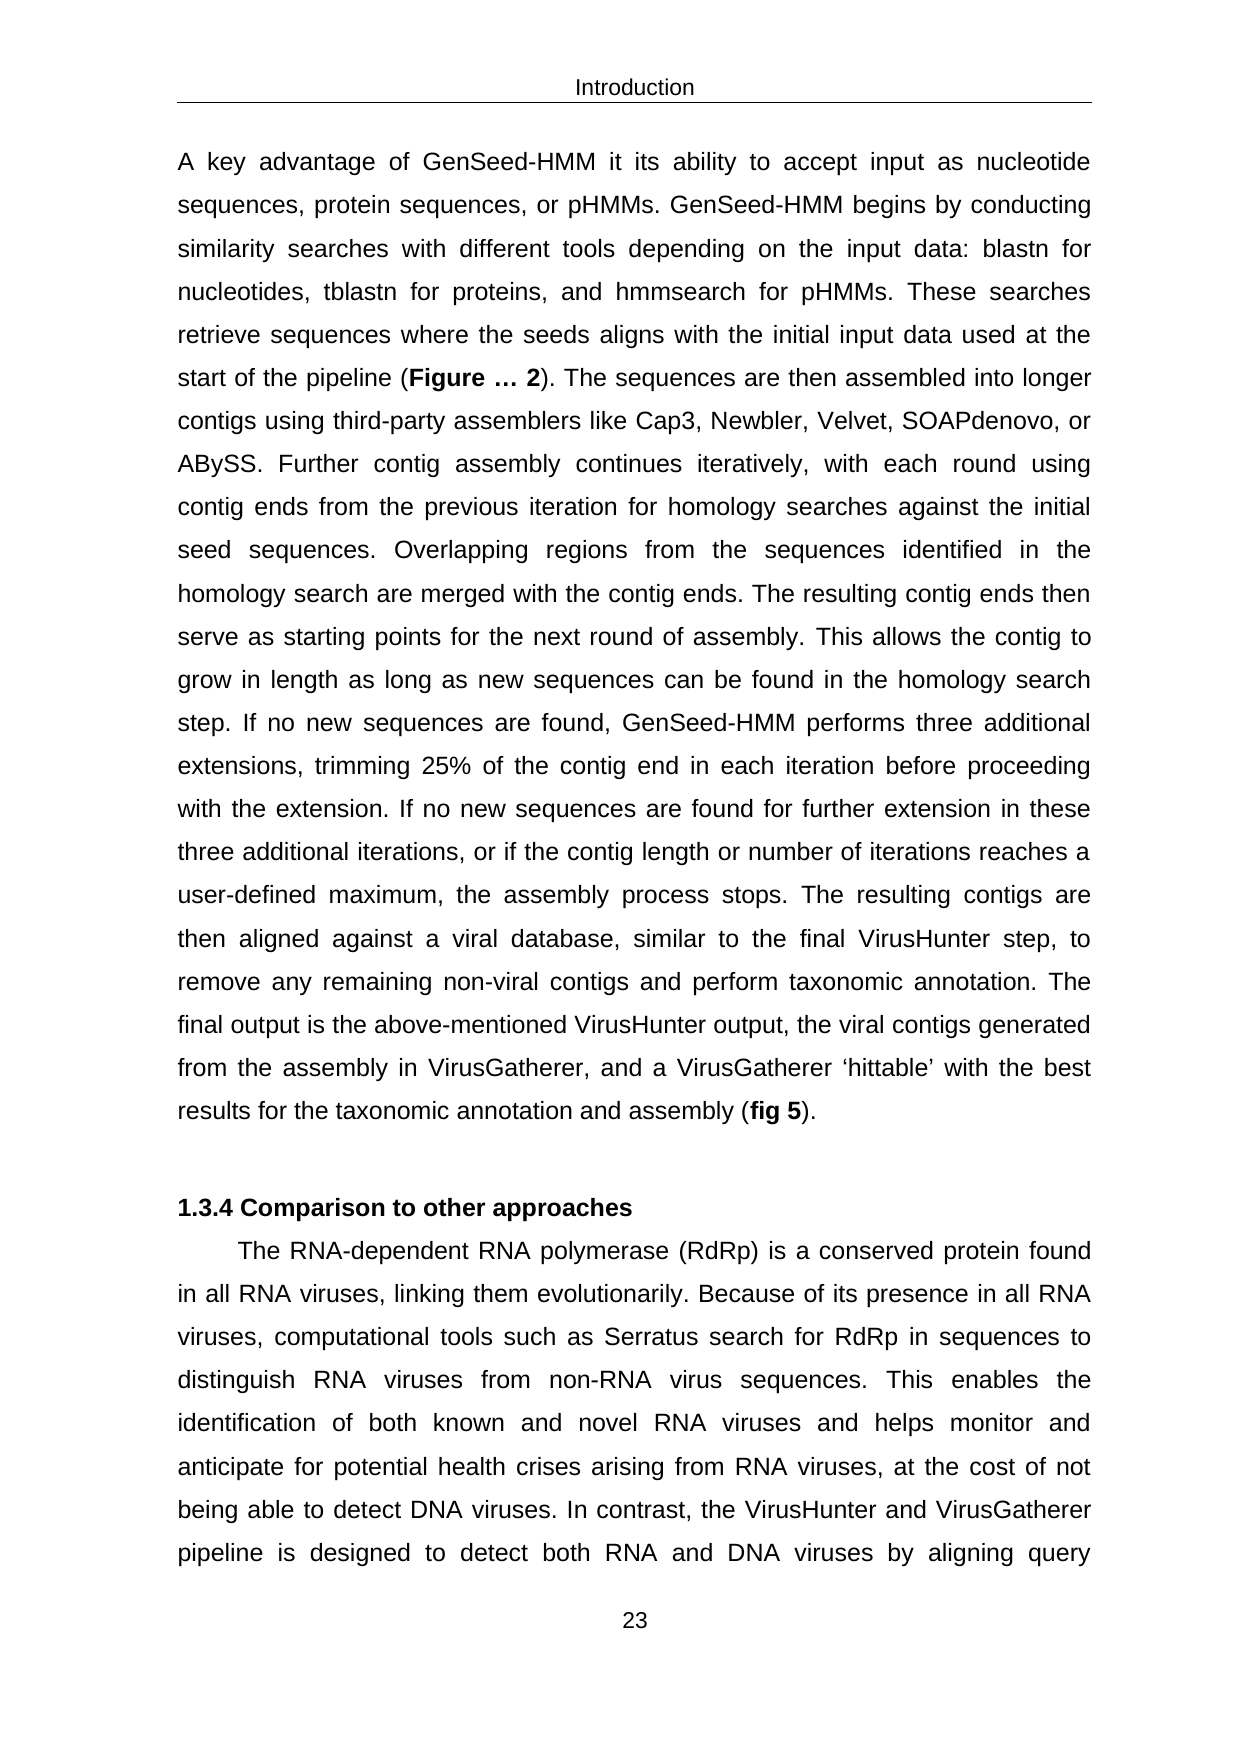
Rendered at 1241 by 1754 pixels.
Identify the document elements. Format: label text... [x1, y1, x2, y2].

subtitle 1.3.4 Comparison to other approaches [177, 1193, 1092, 1221]
text A key advantage of GenSeed-HMM it its ability to accept input as nucleotide sequences, protein sequences, or pHMMs. GenSeed-HMM begins by conducting similarity searches with different tools depending on the input data: blastn for nucleotides, tblastn for proteins, and hmmsearch for pHMMs. These searches retrieve sequences where the seeds aligns with the initial input data used at the start of the pipeline (Figure … 2). The sequences are then assembled into longer contigs using third-party assemblers like Cap3, Newbler, Velvet, SOAPdenovo, or ABySS. Further contig assembly continues iteratively, with each round using contig ends from the previous iteration for homology searches against the initial seed sequences. Overlapping regions from the sequences identified in the homology search are merged with the contig ends. The resulting contig ends then serve as starting points for the next round of assembly. This allows the contig to grow in length as long as new sequences can be found in the homology search step. If no new sequences are found, GenSeed-HMM performs three additional extensions, trimming 25% of the contig end in each iteration before proceeding with the extension. If no new sequences are found for further extension in these three additional iterations, or if the contig length or number of iterations reaches a user-defined maximum, the assembly process stops. The resulting contigs are then aligned against a viral database, similar to the final VirusHunter step, to remove any remaining non-viral contigs and perform taxonomic annotation. The final output is the above-mentioned VirusHunter output, the viral contigs generated from the assembly in VirusGatherer, and a VirusGatherer ‘hittable’ with the best results for the taxonomic annotation and assembly (fig 5). [177, 147, 1092, 1125]
text The RNA-dependent RNA polymerase (RdRp) is a conserved protein found in all RNA viruses, linking them evolutionarily. Because of its presence in all RNA viruses, computational tools such as Serratus search for RdRp in sequences to distinguish RNA viruses from non-RNA virus sequences. This enables the identification of both known and novel RNA viruses and helps monitor and anticipate for potential health crises arising from RNA viruses, at the cost of not being able to detect DNA viruses. In contrast, the VirusHunter and VirusGatherer pipeline is designed to detect both RNA and DNA viruses by aligning query [177, 1236, 1092, 1566]
